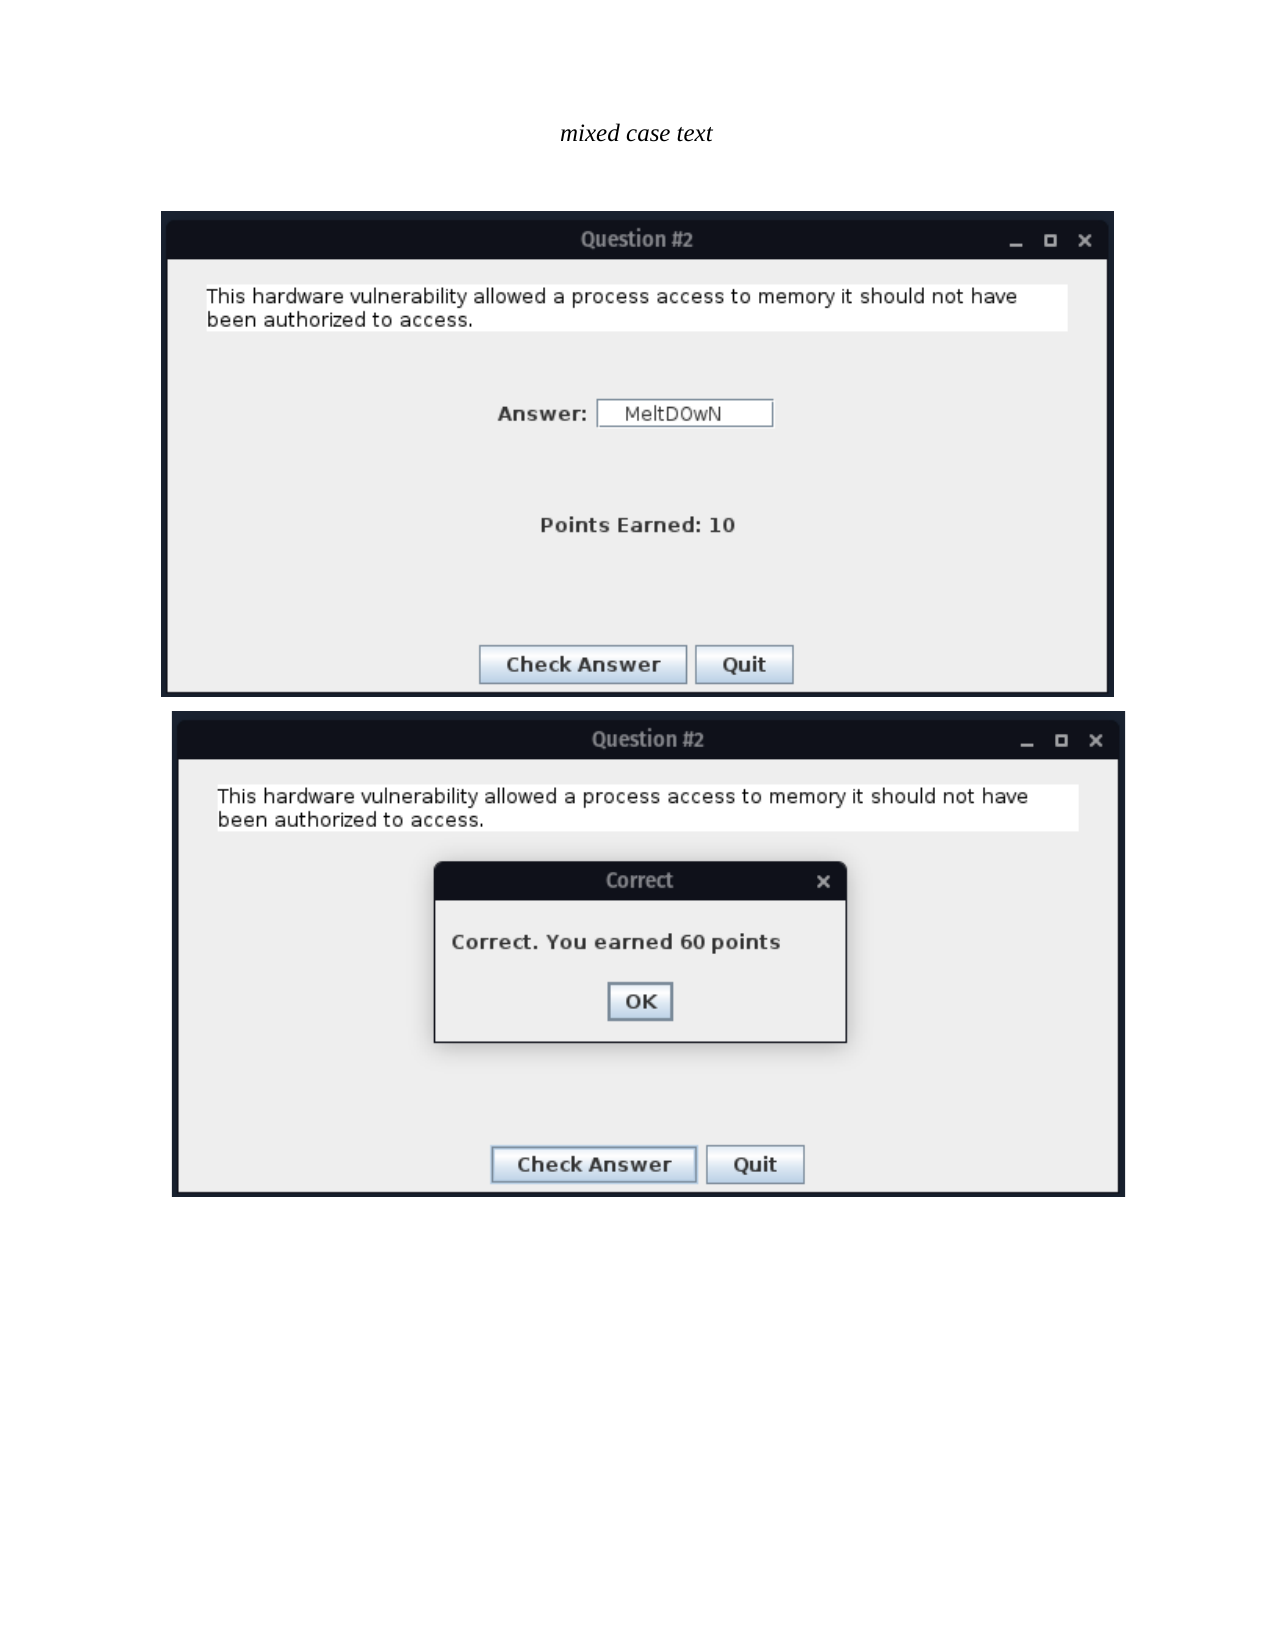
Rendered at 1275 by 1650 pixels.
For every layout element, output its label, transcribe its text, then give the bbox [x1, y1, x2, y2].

text mixed case text [118, 118, 1157, 147]
picture [161, 211, 1114, 697]
picture [171, 711, 1125, 1197]
